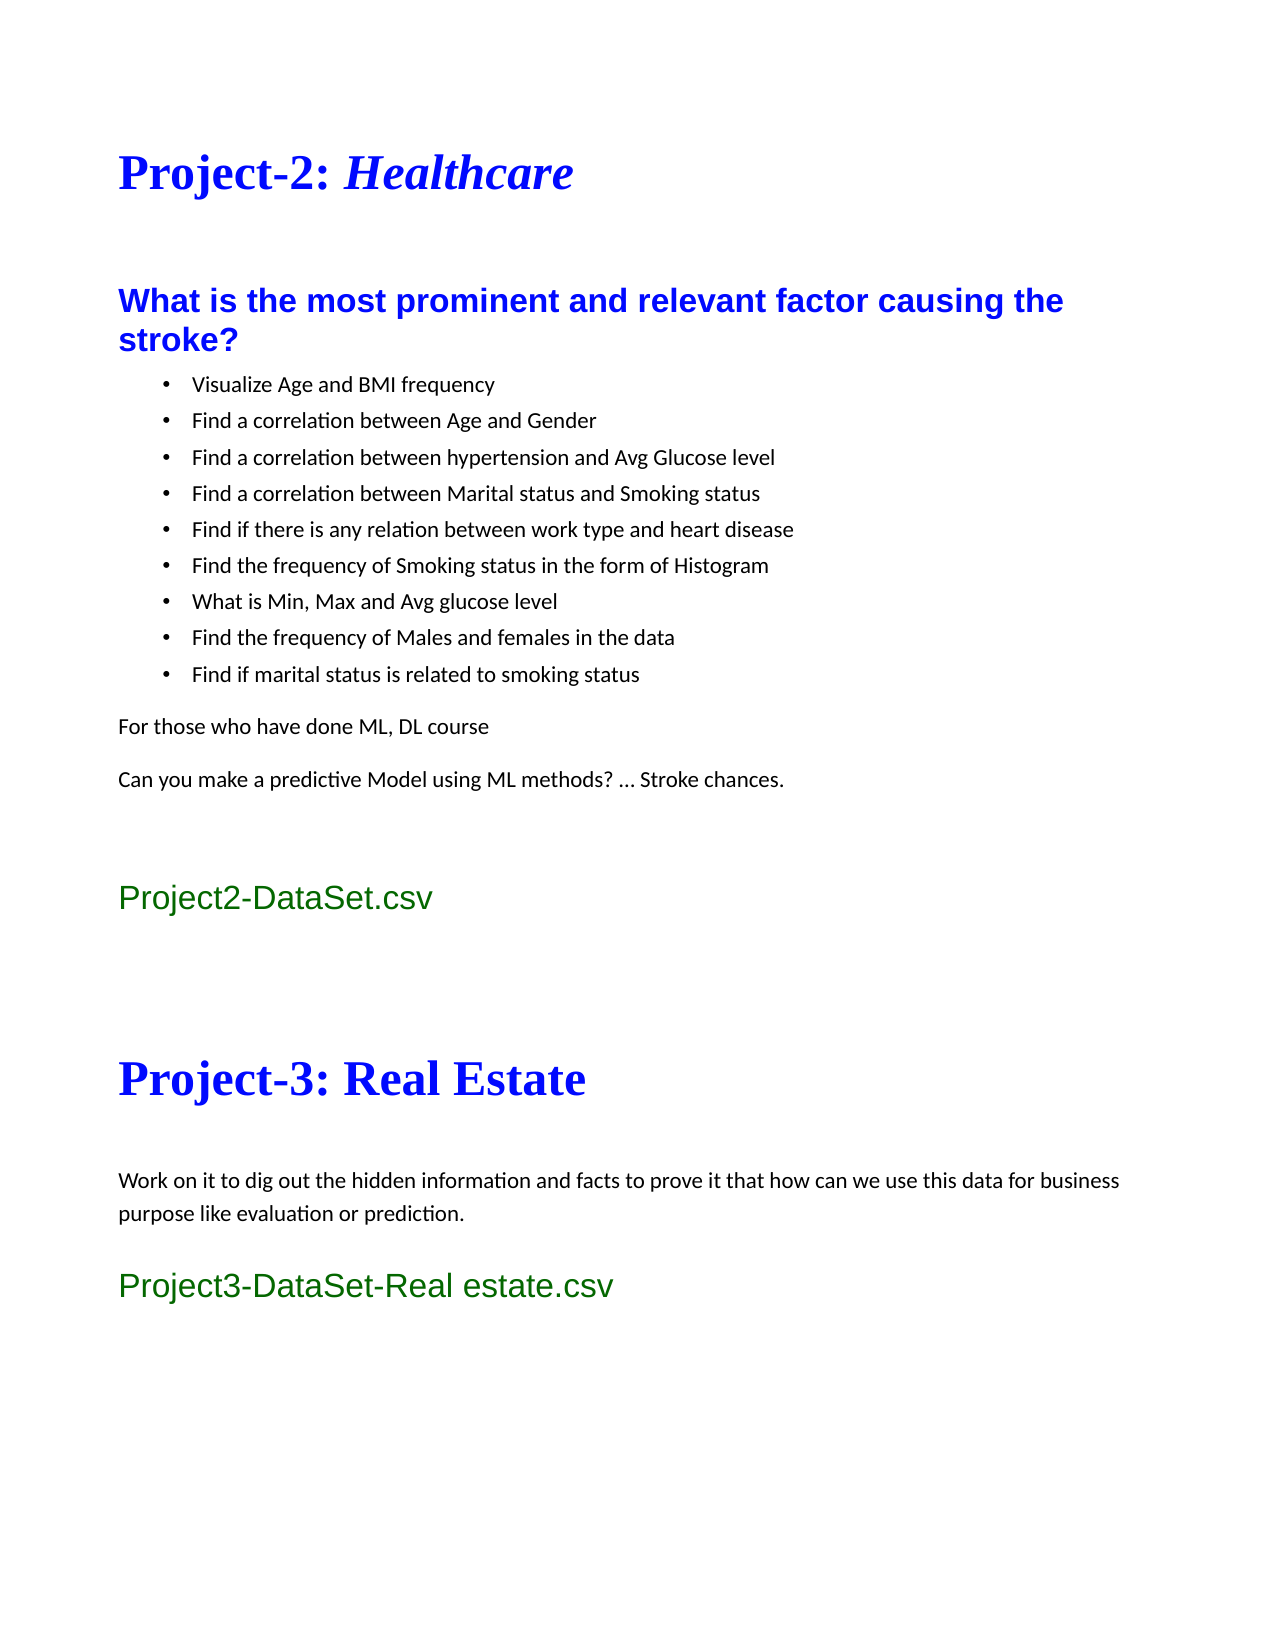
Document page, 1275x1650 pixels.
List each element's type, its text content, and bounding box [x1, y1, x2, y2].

text Work on it to dig out the hidden information and facts to prove it that how can we use this data for business purpose like evaluation or prediction. [118, 1167, 1157, 1227]
subtitle Project-3: Real Estate [118, 1049, 1157, 1106]
list Find the frequency of Smoking status in the form of Histogram [162, 551, 1157, 579]
list Find if there is any relation between work type and heart disease [162, 515, 1157, 543]
list Visualize Age and BMI frequency [162, 371, 1157, 398]
subtitle What is the most prominent and relevant factor causing the stroke? [118, 281, 1157, 358]
list Find a correlation between Marital status and Smoking status [162, 479, 1157, 507]
list Find the frequency of Males and females in the data [162, 623, 1157, 652]
text For those who have done ML, DL course [118, 712, 1157, 741]
text Can you make a predictive Model using ML methods? … Stroke chances. [118, 765, 1157, 793]
subtitle Project2-DataSet.csv [118, 839, 1157, 916]
list What is Min, Max and Avg glucose level [162, 587, 1157, 615]
subtitle Project3-DataSet-Real estate.csv [118, 1266, 1157, 1305]
list Find a correlation between Age and Gender [162, 407, 1157, 435]
list Find if marital status is related to smoking status [162, 660, 1157, 688]
subtitle Project-2: Healthcare [118, 143, 1157, 201]
list Find a correlation between hypertension and Avg Glucose level [162, 443, 1157, 471]
